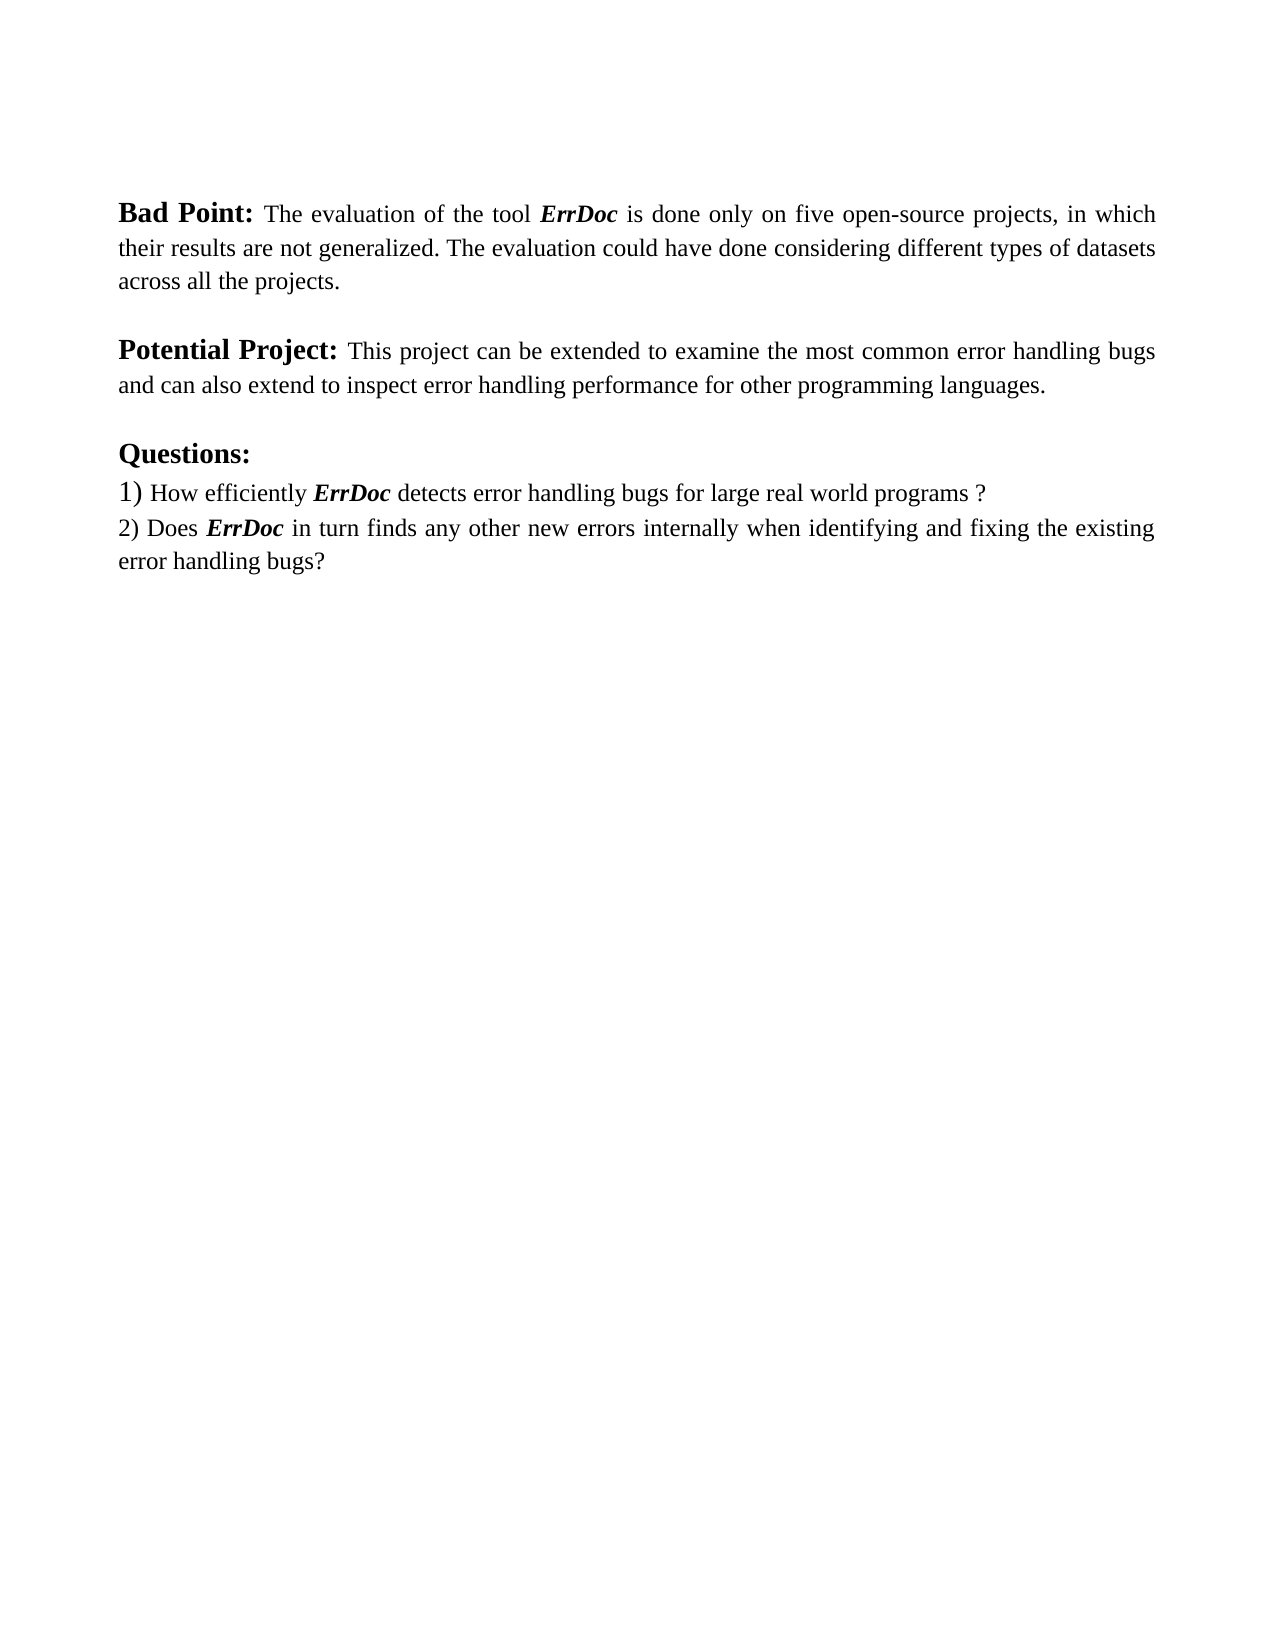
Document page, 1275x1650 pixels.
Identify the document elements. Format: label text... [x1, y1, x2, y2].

text 2) Does ErrDoc in turn finds any other new errors internally when identifying and fixing the existing error handling bugs? [118, 513, 1157, 575]
text 1) How efficiently ErrDoc detects error handling bugs for large real world programs ? [118, 474, 1157, 508]
text Bad Point: The evaluation of the tool ErrDoc is done only on five open-source projects, in which their results are not generalized. The evaluation could have done considering different types of datasets across all the projects. [118, 195, 1157, 295]
text Potential Project: This project can be extended to examine the most common error handling bugs and can also extend to inspect error handling performance for other programming languages. [118, 332, 1157, 399]
text Questions: [118, 436, 1157, 469]
